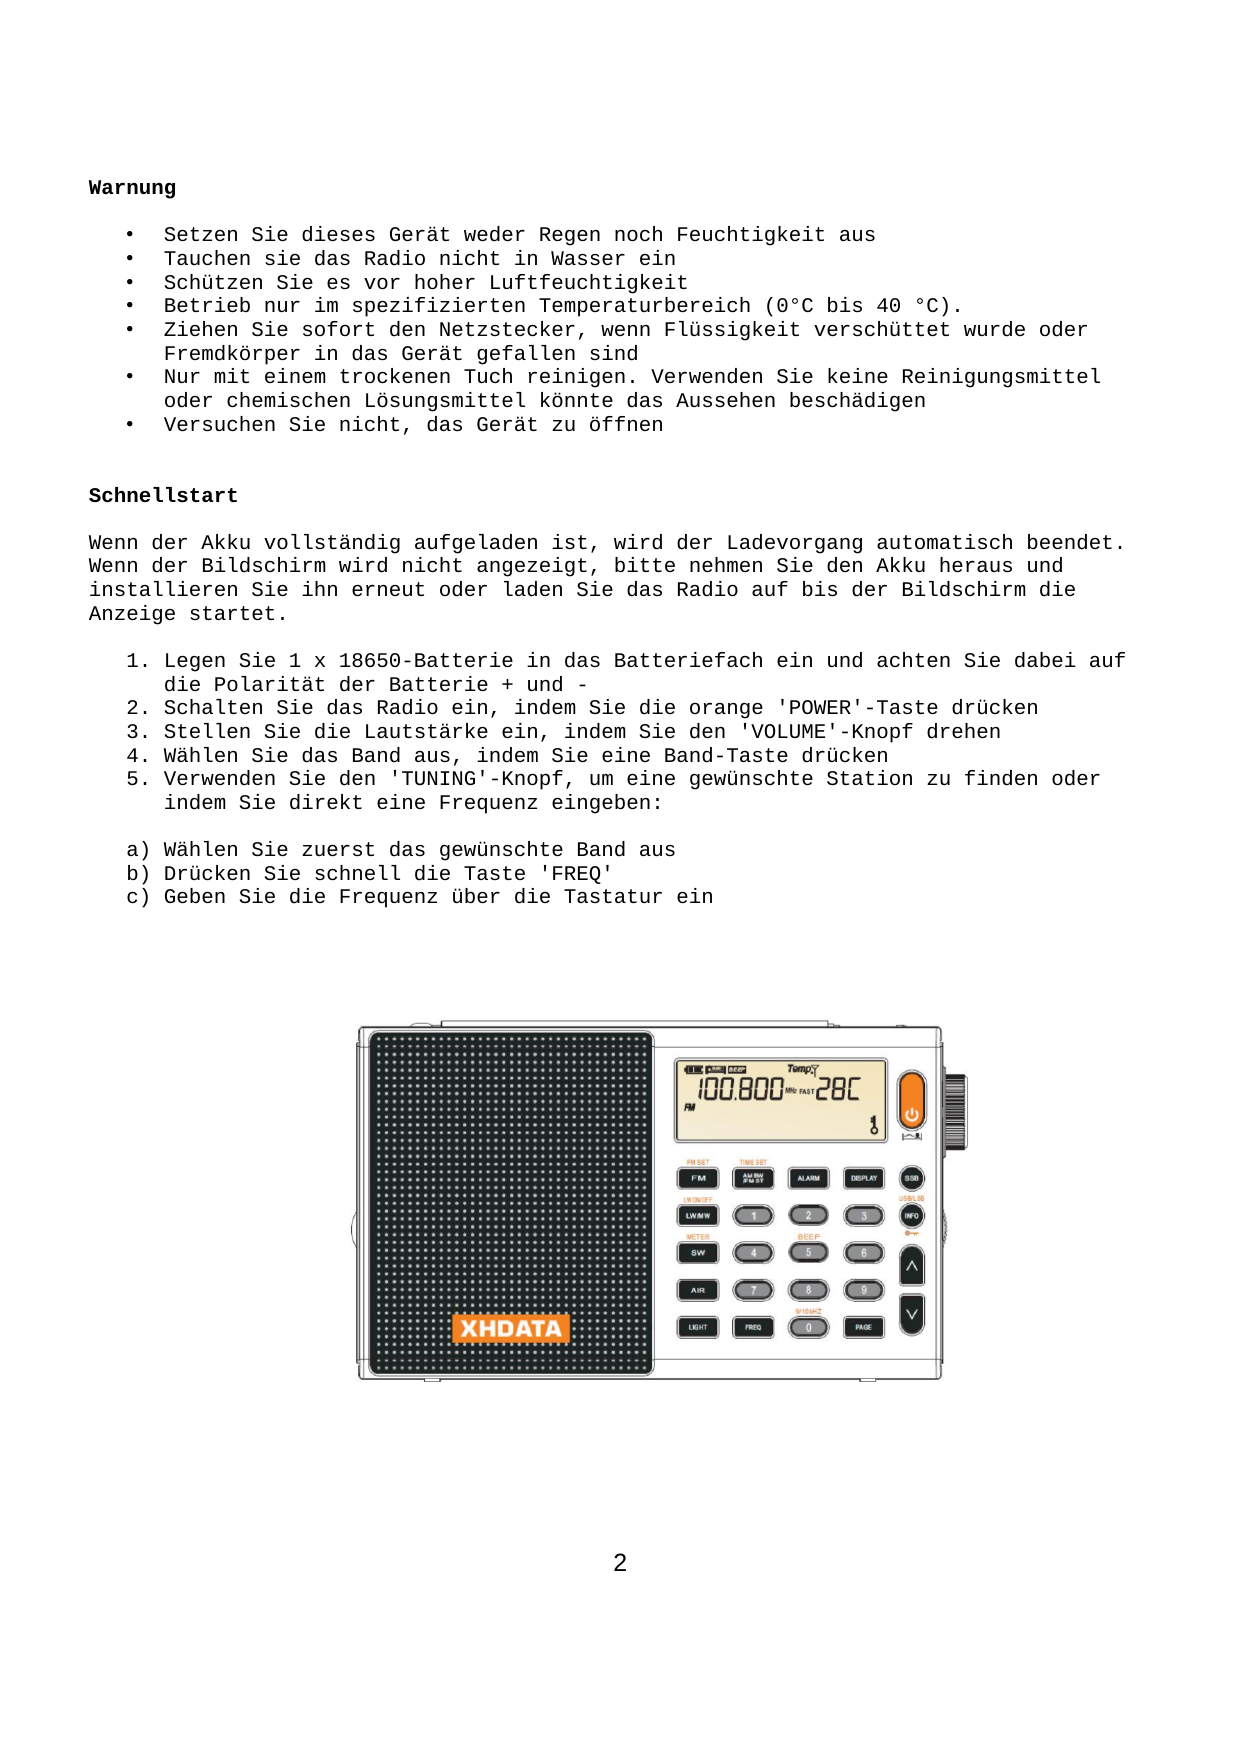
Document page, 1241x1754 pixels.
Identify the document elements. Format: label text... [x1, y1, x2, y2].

list Stellen Sie die Lautstärke ein, indem Sie den 'VOLUME'-Knopf drehen [126, 721, 1152, 745]
list Geben Sie die Frequenz über die Tastatur ein [126, 887, 1152, 910]
list Tauchen sie das Radio nicht in Wasser ein [126, 248, 1152, 272]
text Schnellstart [88, 484, 1152, 508]
list Setzen Sie dieses Gerät weder Regen noch Feuchtigkeit aus [126, 224, 1152, 248]
list Legen Sie 1 x 18650-Batterie in das Batteriefach ein und achten Sie dabei auf die Polarität der Batterie + und - [126, 650, 1152, 697]
picture [88, 967, 1152, 1413]
list Schalten Sie das Radio ein, indem Sie die orange 'POWER'-Taste drücken [126, 697, 1152, 721]
list Verwenden Sie den 'TUNING'-Knopf, um eine gewünschte Station zu finden oder indem Sie direkt eine Frequenz eingeben: [126, 768, 1152, 816]
list Wählen Sie das Band aus, indem Sie eine Band-Taste drücken [126, 745, 1152, 768]
list Schützen Sie es vor hoher Luftfeuchtigkeit [126, 272, 1152, 295]
text Wenn der Akku vollständig aufgeladen ist, wird der Ladevorgang automatisch beendet. Wenn der Bildschirm wird nicht angezeigt, bitte nehmen Sie den Akku heraus und installieren Sie ihn erneut oder laden Sie das Radio auf bis der Bildschirm die Anzeige startet. [88, 532, 1152, 626]
text Warnung [88, 177, 1152, 201]
list Drücken Sie schnell die Taste 'FREQ' [126, 863, 1152, 887]
list Ziehen Sie sofort den Netzstecker, wenn Flüssigkeit verschüttet wurde oder Fremdkörper in das Gerät gefallen sind [126, 319, 1152, 366]
list Versuchen Sie nicht, das Gerät zu öffnen [126, 414, 1152, 437]
list Nur mit einem trockenen Tuch reinigen. Verwenden Sie keine Reinigungsmittel oder chemischen Lösungsmittel könnte das Aussehen beschädigen [126, 366, 1152, 414]
list Wählen Sie zuerst das gewünschte Band aus [126, 839, 1152, 863]
list Betrieb nur im spezifizierten Temperaturbereich (0°C bis 40 °C). [126, 295, 1152, 319]
